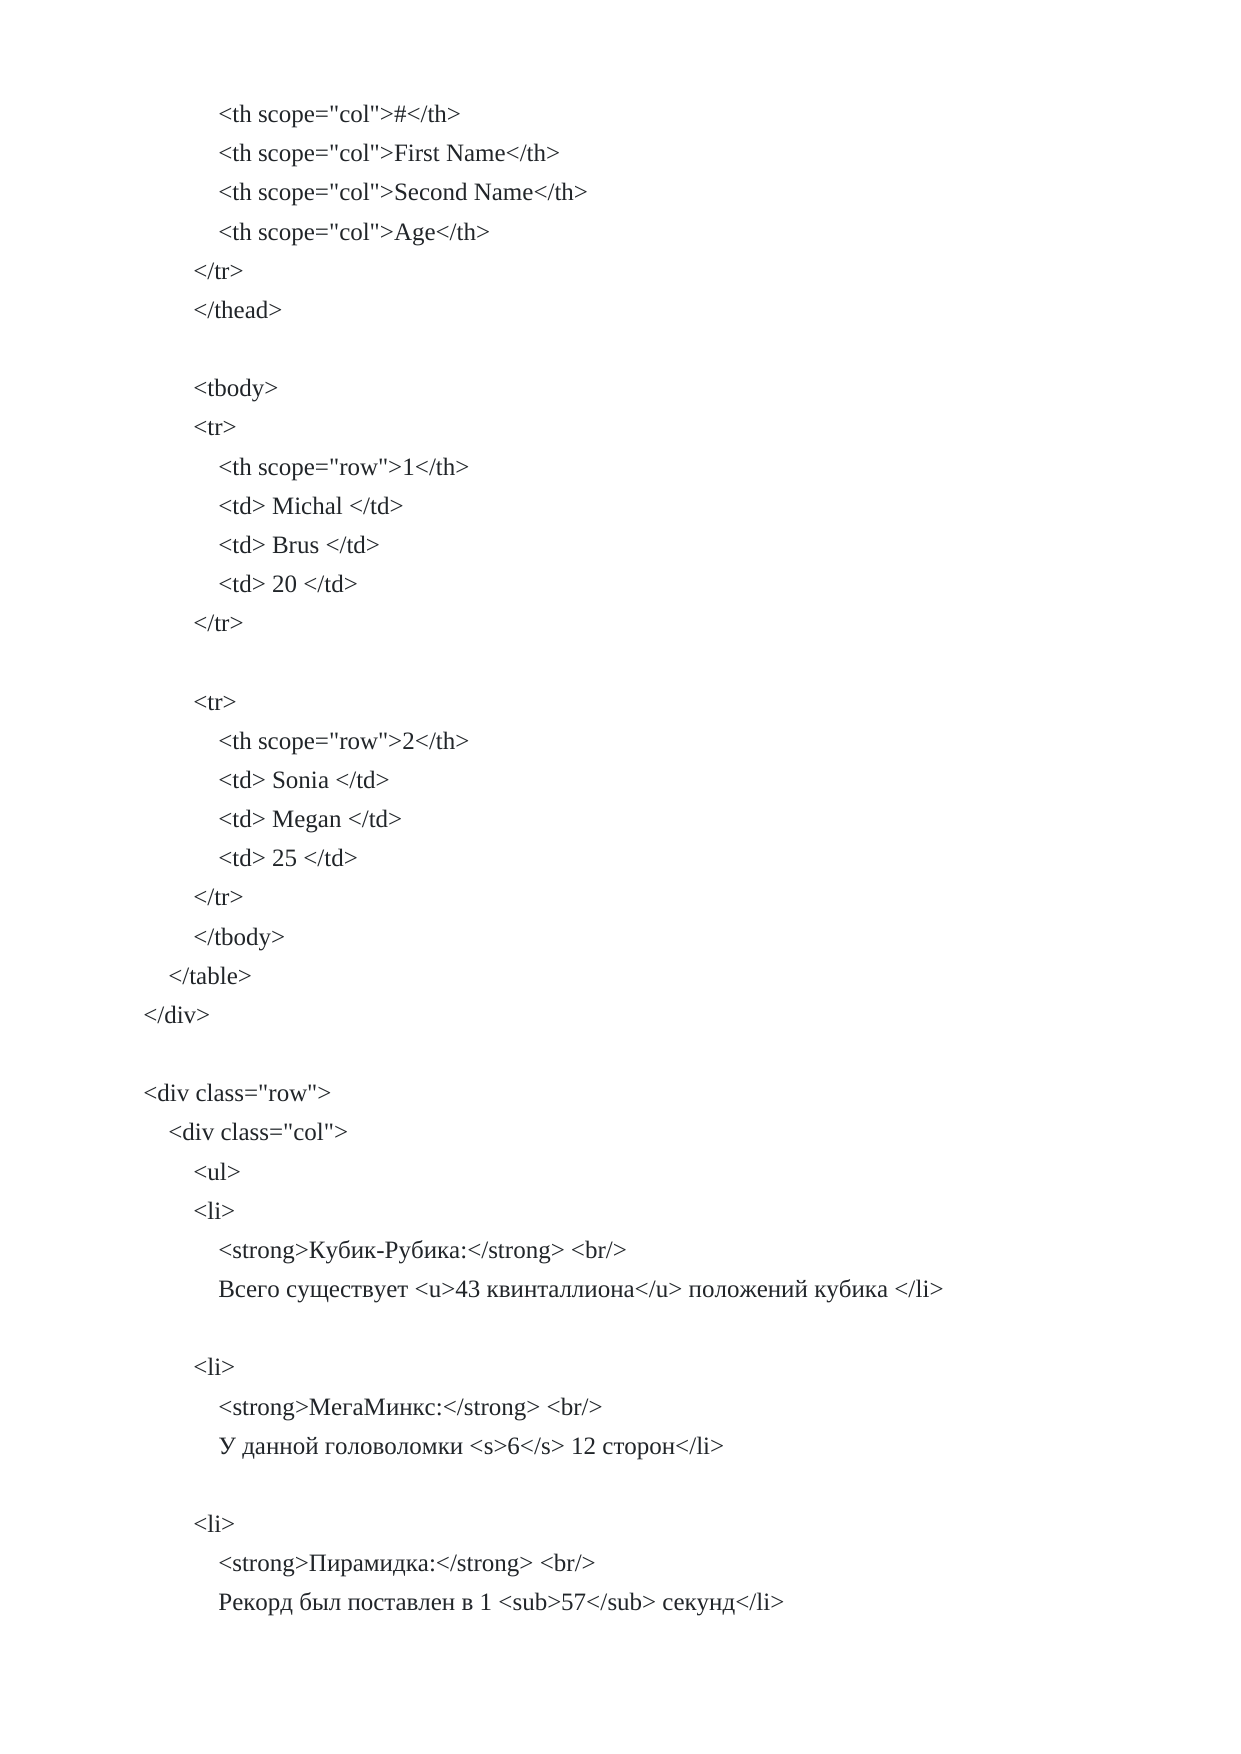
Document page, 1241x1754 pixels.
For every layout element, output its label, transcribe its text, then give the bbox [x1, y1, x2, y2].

text <div class="row"> [118, 1078, 1181, 1107]
text <strong>Кубик-Рубика:</strong> <br/> [118, 1235, 1181, 1264]
text <tbody> [118, 373, 1181, 402]
text </tbody> [118, 922, 1181, 950]
text <tr> [118, 687, 1181, 715]
text Всего существует <u>43 квинталлиона</u> положений кубика </li> [118, 1274, 1181, 1303]
text <td> Michal </td> [118, 491, 1181, 519]
text <strong>МегаМинкс:</strong> <br/> [118, 1392, 1181, 1420]
text <td> Megan </td> [118, 804, 1181, 833]
text </div> [118, 1000, 1181, 1029]
text <th scope="col">Second Name</th> [118, 177, 1181, 206]
text </tr> [118, 608, 1181, 637]
text <div class="col"> [118, 1117, 1181, 1146]
text <ul> [118, 1157, 1181, 1185]
text <td> Sonia </td> [118, 765, 1181, 794]
text <tr> [118, 412, 1181, 441]
text <td> 25 </td> [118, 843, 1181, 872]
text Рекорд был поставлен в 1 <sub>57</sub> секунд</li> [118, 1587, 1181, 1616]
text <strong>Пирамидка:</strong> <br/> [118, 1548, 1181, 1577]
text <td> 20 </td> [118, 569, 1181, 598]
text </table> [118, 961, 1181, 989]
text </tr> [118, 256, 1181, 284]
text <th scope="col">#</th> [118, 99, 1181, 128]
text </tr> [118, 882, 1181, 911]
text <li> [118, 1196, 1181, 1224]
text <li> [118, 1509, 1181, 1538]
text <th scope="row">2</th> [118, 726, 1181, 754]
text <th scope="row">1</th> [118, 452, 1181, 480]
text У данной головоломки <s>6</s> 12 сторон</li> [118, 1431, 1181, 1459]
text </thead> [118, 295, 1181, 324]
text <th scope="col">Age</th> [118, 217, 1181, 245]
text <li> [118, 1352, 1181, 1381]
text <th scope="col">First Name</th> [118, 138, 1181, 167]
text <td> Brus </td> [118, 530, 1181, 559]
